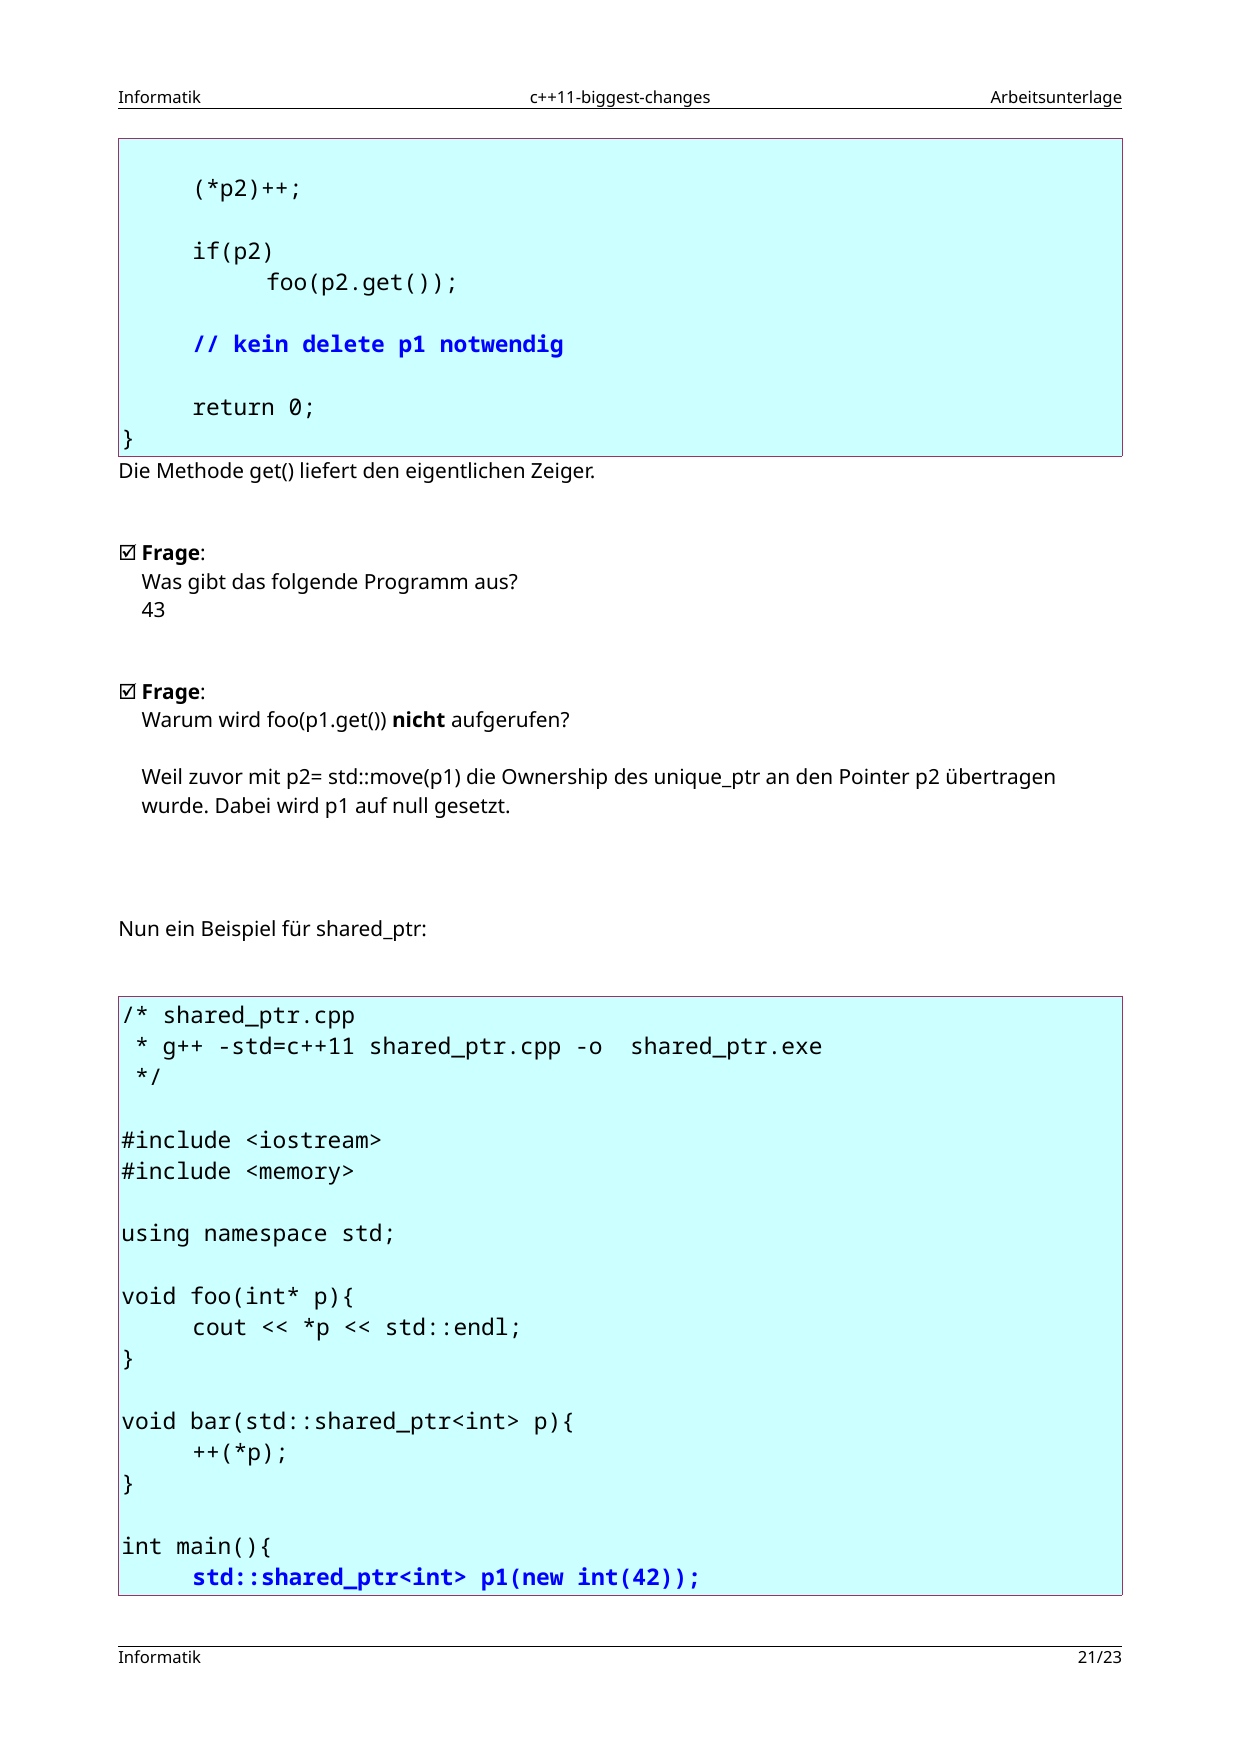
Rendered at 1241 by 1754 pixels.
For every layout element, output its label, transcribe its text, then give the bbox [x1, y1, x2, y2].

text #include <memory> [119, 1152, 1122, 1183]
text int main(){ [119, 1527, 1122, 1558]
text Nun ein Beispiel für shared_ptr: [118, 914, 1122, 942]
text using namespace std; [119, 1214, 1122, 1246]
text void foo(int* p){ [119, 1277, 1122, 1308]
list Frage: Was gibt das folgende Programm aus? 43 [118, 538, 1122, 624]
text #include <iostream> [119, 1121, 1122, 1152]
text // kein delete p1 notwendig [119, 325, 1122, 357]
text if(p2) [119, 232, 1122, 263]
text ++(*p); [119, 1433, 1122, 1464]
text void bar(std::shared_ptr<int> p){ [119, 1402, 1122, 1433]
text */ [119, 1058, 1122, 1089]
text * g++ -std=c++11 shared_ptr.cpp -o shared_ptr.exe [119, 1027, 1122, 1058]
text std::shared_ptr<int> p1(new int(42)); [119, 1558, 1122, 1595]
text foo(p2.get()); [119, 263, 1122, 294]
text /* shared_ptr.cpp [119, 997, 1122, 1027]
text cout << *p << std::endl; [119, 1308, 1122, 1339]
text } [119, 1464, 1122, 1496]
text return 0; [119, 388, 1122, 419]
text } [119, 1339, 1122, 1371]
text Die Methode get() liefert den eigentlichen Zeiger. [118, 457, 1122, 485]
list Frage: Warum wird foo(p1.get()) nicht aufgerufen? Weil zuvor mit p2= std::move(p1) die Ownership des unique_ptr an den Pointer p2 übertragen wurde. Dabei wird p1 auf null gesetzt. [118, 677, 1122, 819]
text } [119, 419, 1122, 456]
text (*p2)++; [119, 169, 1122, 200]
